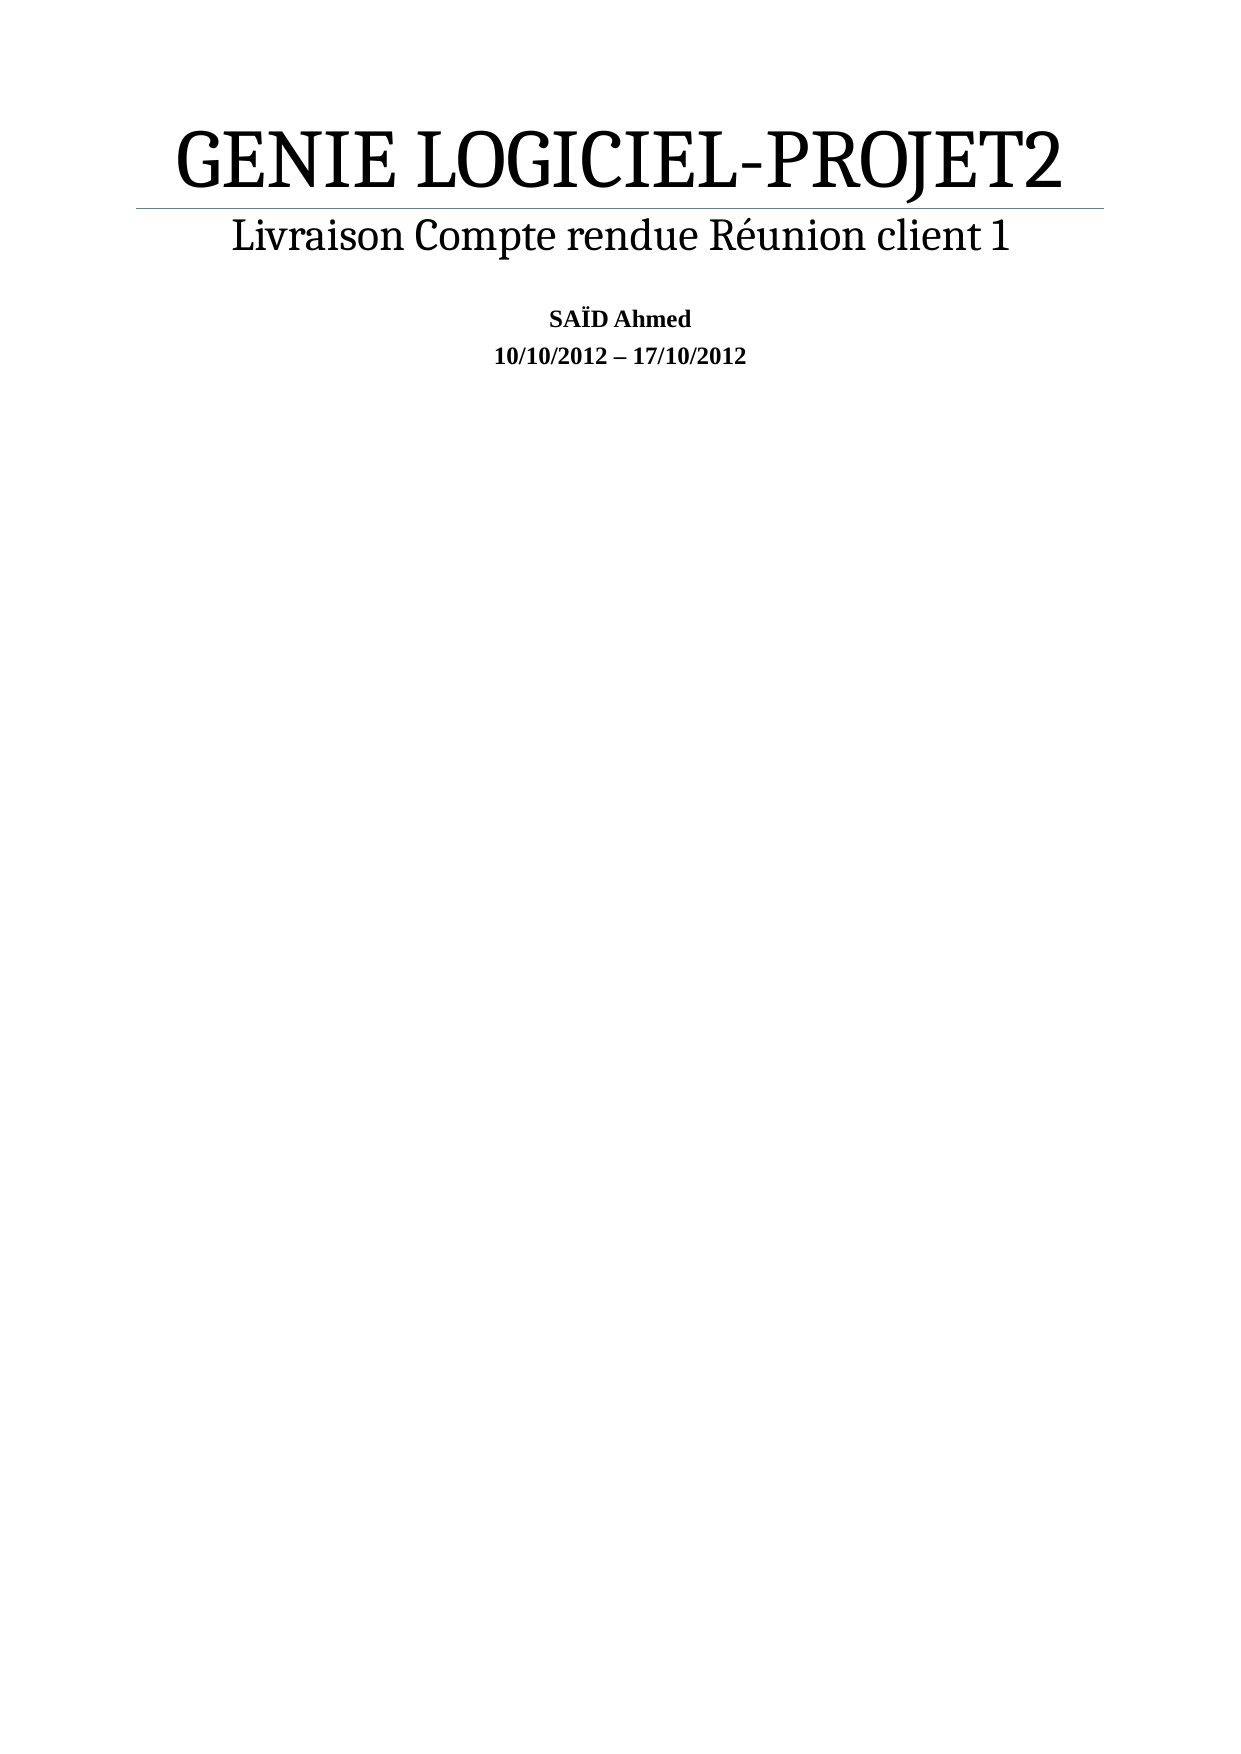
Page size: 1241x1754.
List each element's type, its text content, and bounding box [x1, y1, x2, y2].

table_cell SAÏD Ahmed [136, 300, 1104, 337]
table_cell GENIE LOGICIEL-PROJET2 [136, 113, 1104, 208]
table_cell [136, 262, 1104, 299]
table_cell 10/10/2012 – 17/10/2012 [136, 337, 1104, 374]
table_cell Livraison Compte rendue Réunion client 1 [136, 209, 1104, 262]
table_header [136, 75, 1104, 112]
